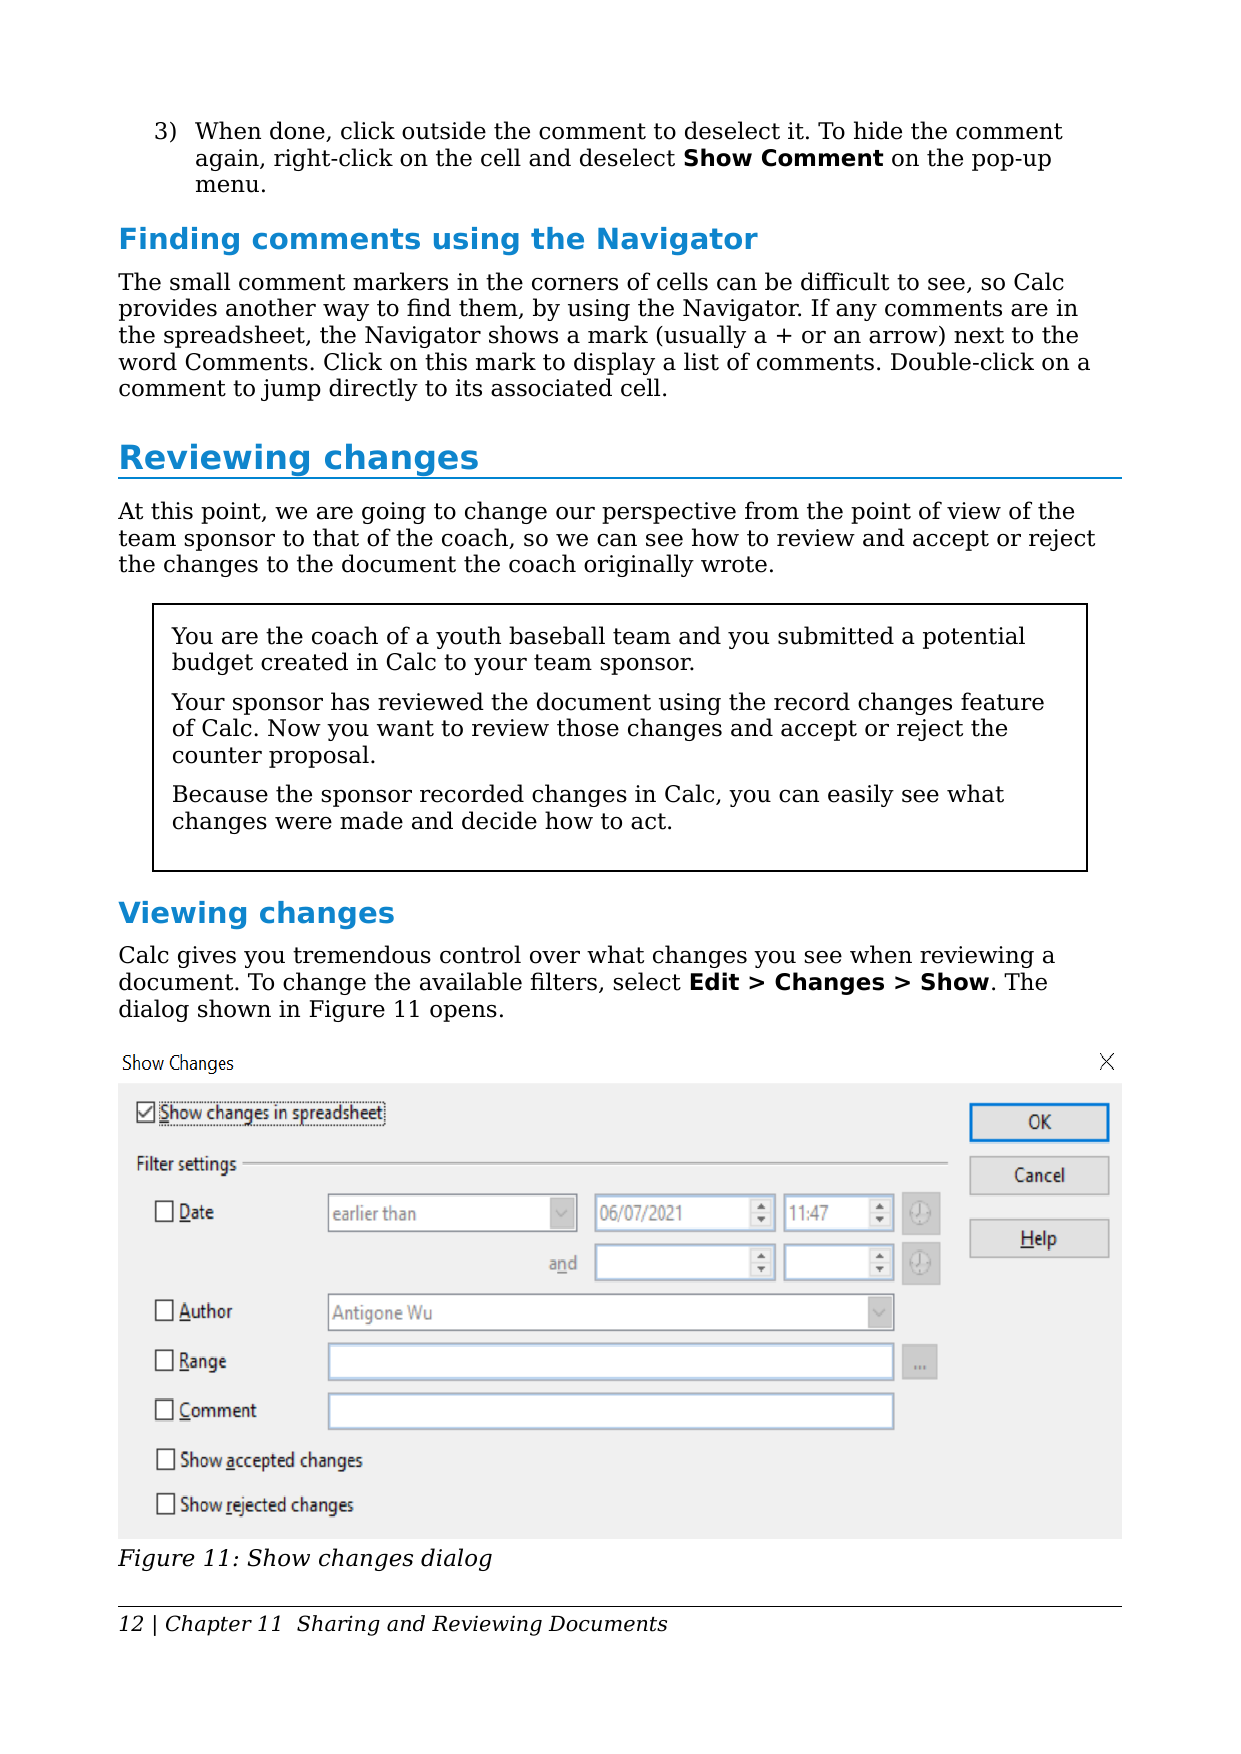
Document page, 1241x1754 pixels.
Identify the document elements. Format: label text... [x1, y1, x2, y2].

text Calc gives you tremendous control over what changes you see when reviewing a document. To change the available filters, select Edit > Changes > Show. The dialog shown in Figure 11 opens. [118, 943, 1122, 1023]
text Because the sponsor recorded changes in Calc, you can easily see what changes were made and decide how to act. [172, 781, 1069, 834]
picture [118, 1047, 1122, 1539]
subtitle Finding comments using the Navigator [118, 222, 1122, 256]
text You are the coach of a youth baseball team and you submitted a potential budget created in Calc to your team sponsor. [172, 623, 1069, 676]
subtitle Reviewing changes [118, 438, 1122, 477]
text The small comment markers in the corners of cells can be difficult to see, so Calc provides another way to find them, by using the Navigator. If any comments are in the spreadsheet, the Navigator shows a mark (usually a + or an arrow) next to the word Comments. Click on this mark to display a list of comments. Double-click on a comment to jump directly to its associated cell. [118, 269, 1122, 402]
list When done, click outside the comment to deselect it. To hide the comment again, right-click on the cell and deselect Show Comment on the pop-up menu. [177, 118, 1122, 198]
text Your sponsor has reviewed the document using the record changes feature of Calc. Now you want to review those changes and accept or reject the counter proposal. [172, 689, 1069, 769]
subtitle Viewing changes [118, 896, 1122, 930]
text Figure 11: Show changes dialog [118, 1545, 1122, 1571]
text At this point, we are going to change our perspective from the point of view of the team sponsor to that of the coach, so we can see how to review and accept or reject the changes to the document the coach originally wrote. [118, 498, 1122, 578]
